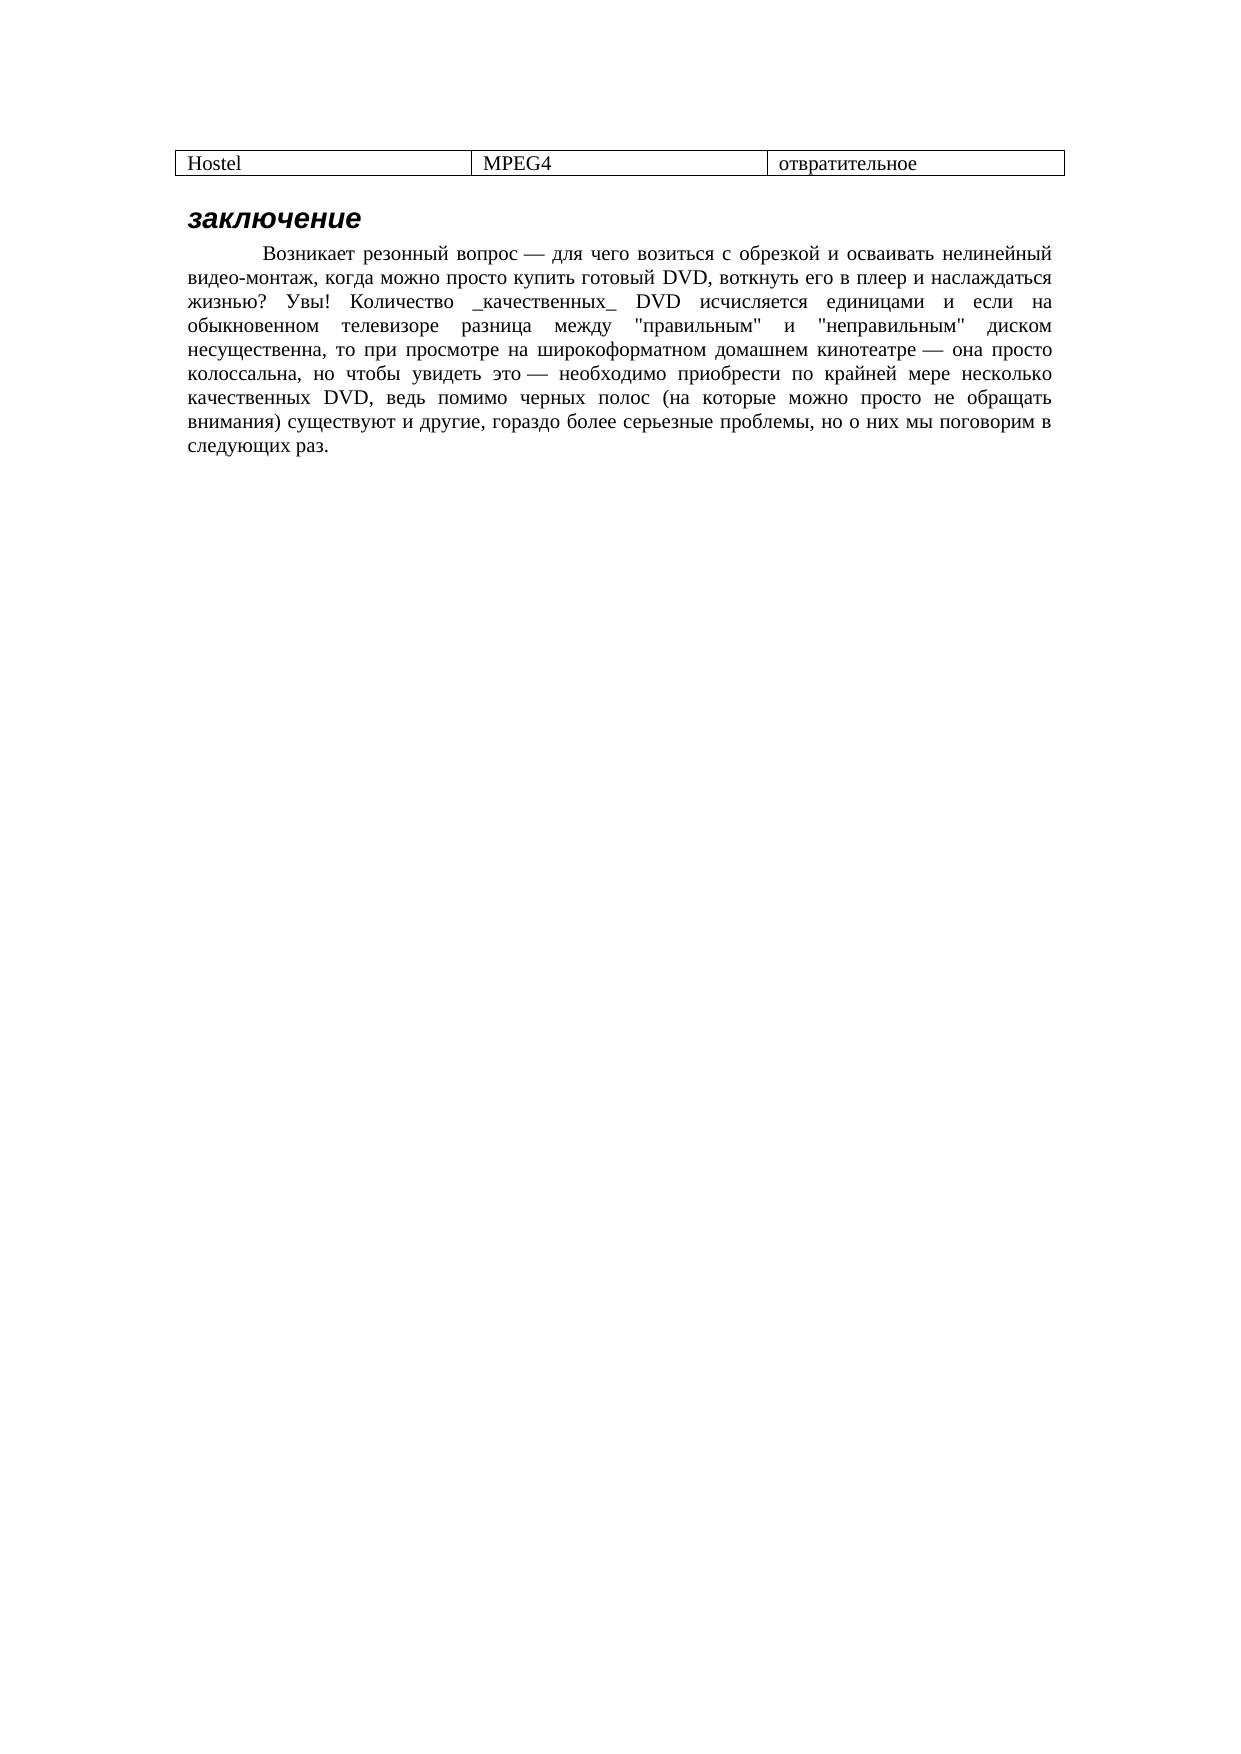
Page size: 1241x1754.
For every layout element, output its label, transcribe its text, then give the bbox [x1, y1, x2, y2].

table_cell Hostel [176, 151, 471, 175]
subtitle заключение [187, 201, 1053, 235]
table_cell MPEG4 [472, 151, 767, 175]
text Возникает резонный вопрос — для чего возиться с обрезкой и осваивать нелинейный видео-монтаж, когда можно просто купить готовый DVD, воткнуть его в плеер и наслаждаться жизнью? Увы! Количество _качественных_ DVD исчисляется единицами и если на обыкновенном телевизоре разница между "правильным" и "неправильным" диском несущественна, то при просмотре на широкоформатном домашнем кинотеатре — она просто колоссальна, но чтобы увидеть это — необходимо приобрести по крайней мере несколько качественных DVD, ведь помимо черных полос (на которые можно просто не обращать внимания) существуют и другие, гораздо более серьезные проблемы, но о них мы поговорим в следующих раз. [187, 241, 1053, 457]
table_cell отвратительное [768, 151, 1064, 175]
